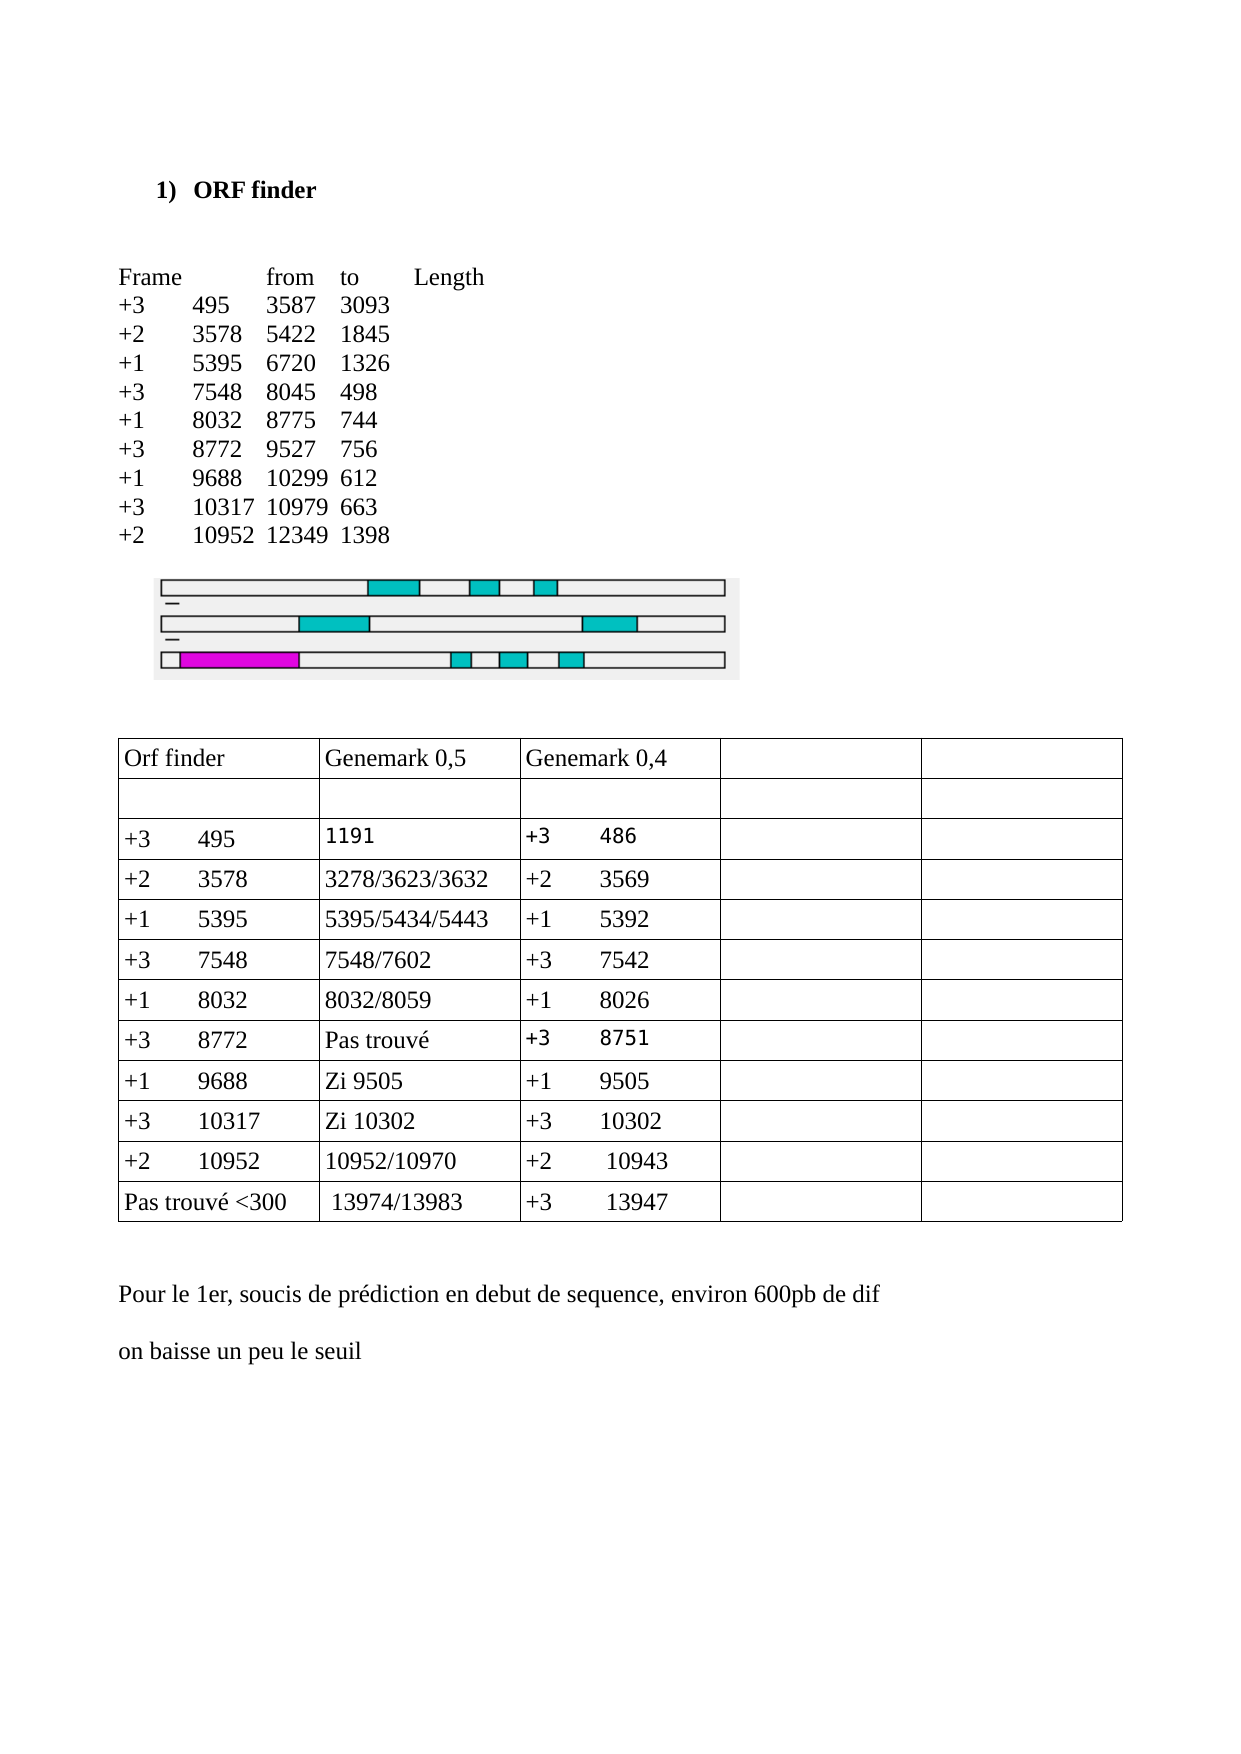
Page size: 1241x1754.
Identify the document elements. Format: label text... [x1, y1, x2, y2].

text +2 3578 5422 1845 [118, 319, 1122, 348]
table_cell +1 8026 [521, 980, 720, 1020]
table_cell [922, 1061, 1122, 1100]
table_cell +3 7542 [521, 940, 720, 979]
table_cell [721, 1182, 921, 1221]
table_cell +1 8032 [119, 980, 319, 1020]
table_cell [721, 860, 921, 899]
table_cell [721, 779, 921, 818]
table_cell +3 486 [521, 819, 720, 858]
table_cell 7548/7602 [320, 940, 520, 979]
table_cell +3 13947 [521, 1182, 720, 1221]
table_cell +3 10317 [119, 1101, 319, 1141]
table_header Genemark 0,4 [521, 739, 720, 778]
table_cell [721, 900, 921, 939]
text +2 10952 12349 1398 [118, 521, 1122, 549]
table_cell [721, 1021, 921, 1060]
table_cell 10952/10970 [320, 1142, 520, 1181]
table_cell [922, 819, 1122, 858]
table_header Orf finder [119, 739, 319, 778]
text Frame from to Length [118, 262, 1122, 291]
table_cell [922, 1142, 1122, 1181]
table_cell +1 9688 [119, 1061, 319, 1100]
table_cell +1 9505 [521, 1061, 720, 1100]
text +3 10317 10979 663 [118, 492, 1122, 521]
text +3 495 3587 3093 [118, 291, 1122, 319]
table_cell +3 10302 [521, 1101, 720, 1141]
table_cell +2 3578 [119, 860, 319, 899]
table_cell +1 5392 [521, 900, 720, 939]
table_cell 13974/13983 [320, 1182, 520, 1221]
picture [153, 578, 740, 680]
text Pour le 1er, soucis de prédiction en debut de sequence, environ 600pb de dif [118, 1279, 1122, 1308]
table_cell [922, 1021, 1122, 1060]
table_cell 8032/8059 [320, 980, 520, 1020]
table_cell +3 495 [119, 819, 319, 858]
table_cell 1191 [320, 819, 520, 858]
table_cell [922, 900, 1122, 939]
text +3 8772 9527 756 [118, 434, 1122, 463]
table_cell Zi 10302 [320, 1101, 520, 1141]
table_cell [721, 940, 921, 979]
table_cell Zi 9505 [320, 1061, 520, 1100]
table_header [721, 739, 921, 778]
table_cell [922, 1182, 1122, 1221]
table_cell [521, 779, 720, 818]
table_cell [922, 940, 1122, 979]
table_cell [922, 980, 1122, 1020]
table_cell +2 10943 [521, 1142, 720, 1181]
table_cell Pas trouvé [320, 1021, 520, 1060]
table_cell [721, 819, 921, 858]
table_cell +2 10952 [119, 1142, 319, 1181]
table_cell 5395/5434/5443 [320, 900, 520, 939]
table_cell +1 5395 [119, 900, 319, 939]
table_cell +3 7548 [119, 940, 319, 979]
table_cell [320, 779, 520, 818]
table_header Genemark 0,5 [320, 739, 520, 778]
table_header [922, 739, 1122, 778]
table_cell [922, 779, 1122, 818]
table_cell [721, 1101, 921, 1141]
text +1 8032 8775 744 [118, 406, 1122, 434]
table_cell +3 8751 [521, 1021, 720, 1060]
table_cell [721, 1142, 921, 1181]
text +1 5395 6720 1326 [118, 348, 1122, 377]
table_cell 3278/3623/3632 [320, 860, 520, 899]
table_cell [721, 980, 921, 1020]
table_cell +3 8772 [119, 1021, 319, 1060]
list ORF finder [156, 176, 1122, 204]
table_cell [119, 779, 319, 818]
table_cell [922, 1101, 1122, 1141]
text on baisse un peu le seuil [118, 1336, 1122, 1365]
table_cell [922, 860, 1122, 899]
table_cell +2 3569 [521, 860, 720, 899]
table_cell [721, 1061, 921, 1100]
text +3 7548 8045 498 [118, 377, 1122, 406]
table_cell Pas trouvé <300 [119, 1182, 319, 1221]
text +1 9688 10299 612 [118, 463, 1122, 492]
